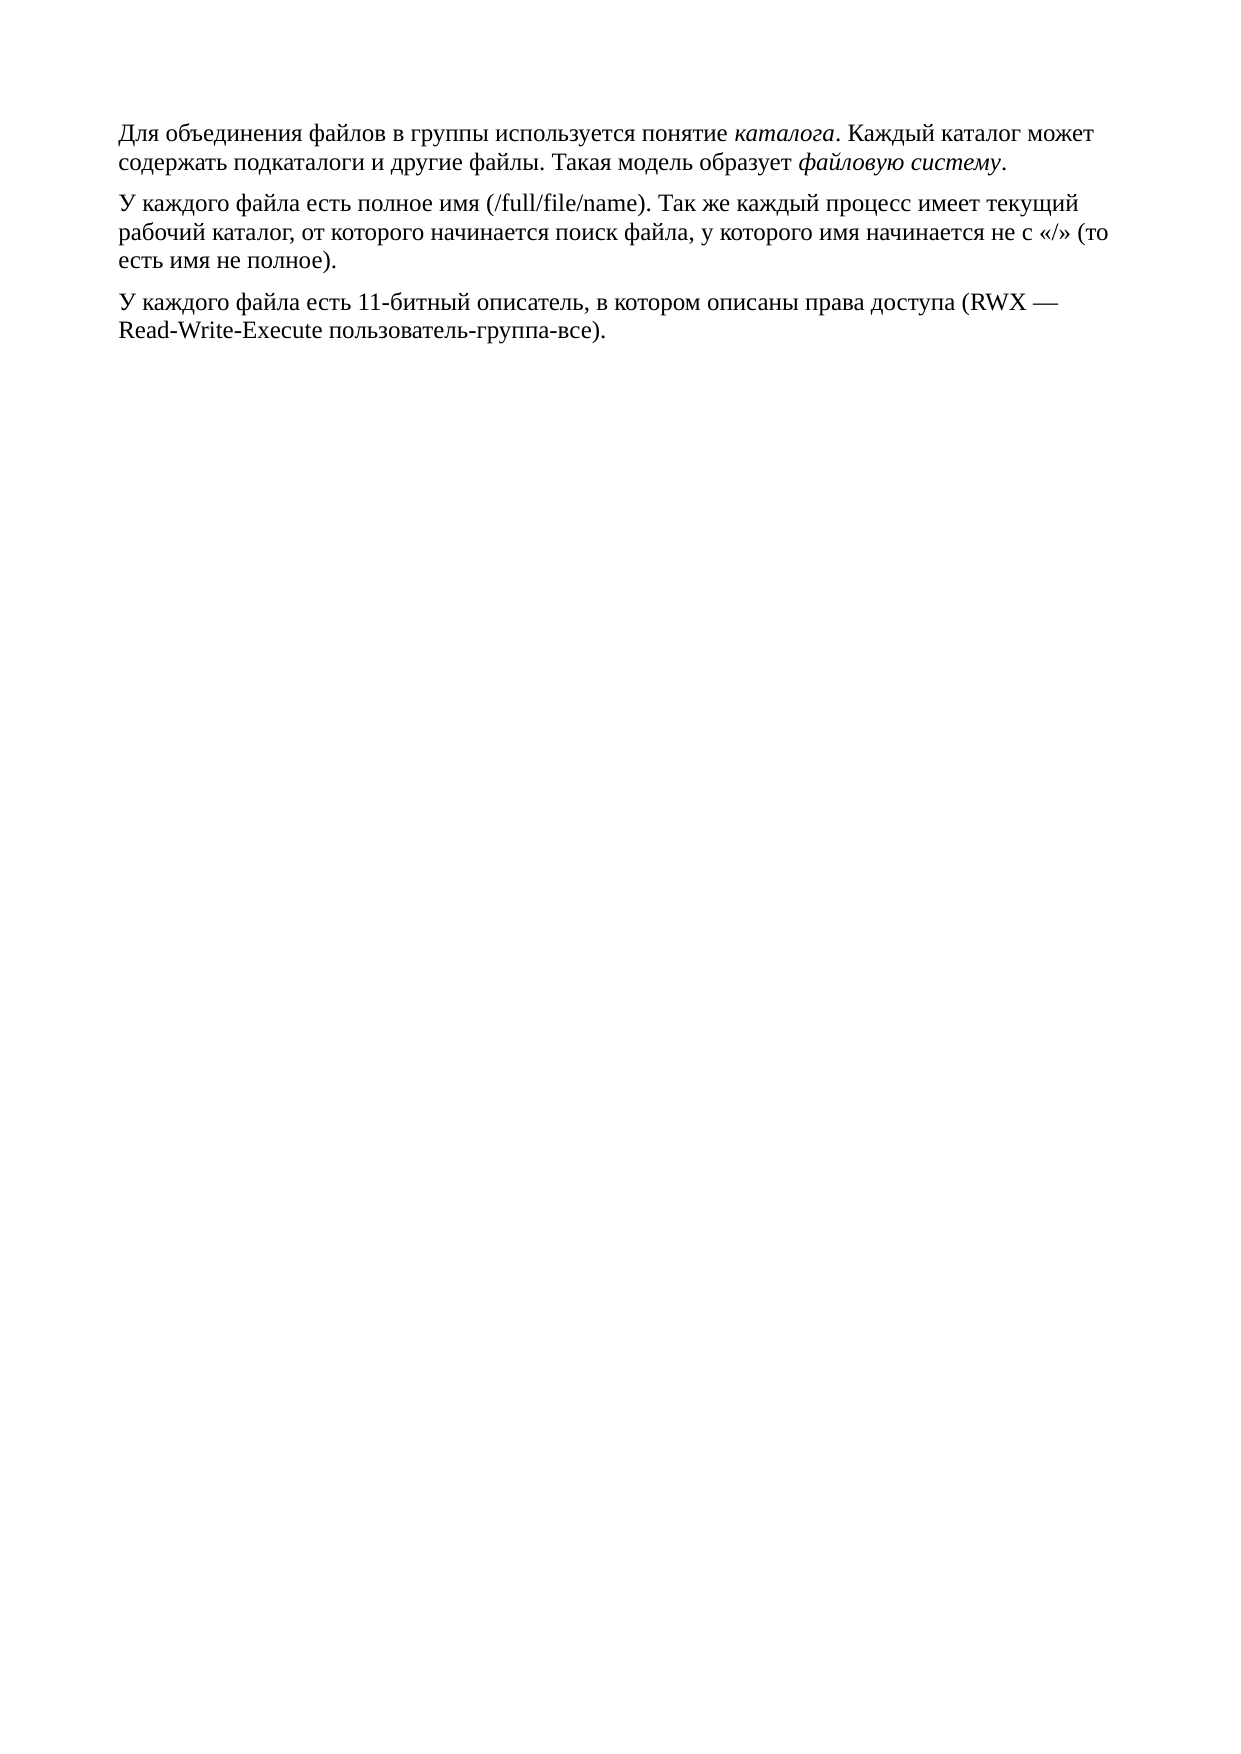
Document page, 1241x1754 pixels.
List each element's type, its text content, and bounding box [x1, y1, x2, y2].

text Для объединения файлов в группы используется понятие каталога. Каждый каталог может содержать подкаталоги и другие файлы. Такая модель образует файловую систему. [118, 118, 1122, 176]
text У каждого файла есть полное имя (/full/file/name). Так же каждый процесс имеет текущий рабочий каталог, от которого начинается поиск файла, у которого имя начинается не с «/» (то есть имя не полное). [118, 188, 1122, 274]
text У каждого файла есть 11-битный описатель, в котором описаны права доступа (RWX — Read-Write-Execute пользователь-группа-все). [118, 287, 1122, 344]
